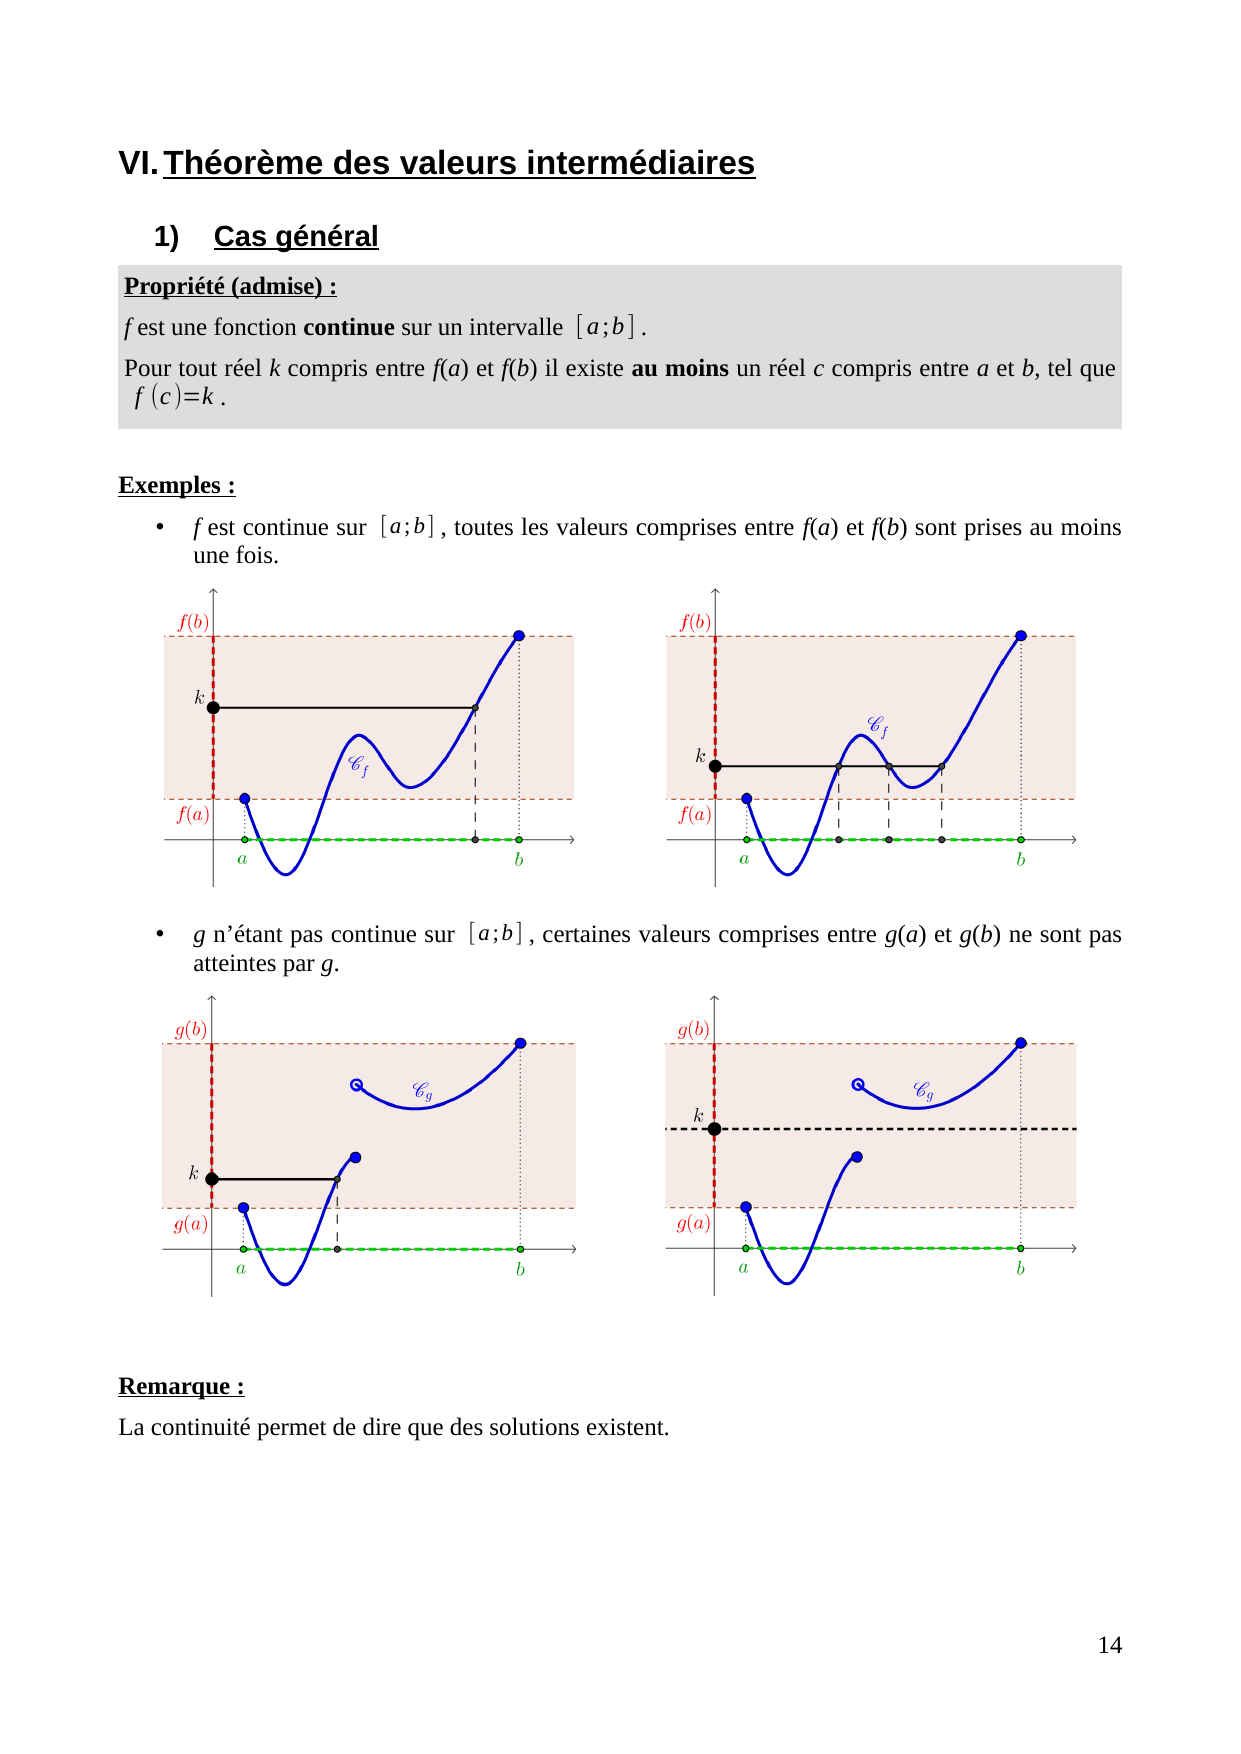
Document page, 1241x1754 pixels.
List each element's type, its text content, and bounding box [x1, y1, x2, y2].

table_header [620, 588, 1122, 919]
picture [164, 587, 574, 887]
list g n’étant pas continue sur , certaines valeurs comprises entre g(a) et g(b) ne sont pas atteintes par g. [156, 919, 1122, 977]
table_header [118, 582, 620, 587]
table_header Propriété (admise) : f est une fonction continue sur un intervalle . Pour tout réel k compris entre f(a) et f(b) il existe au moins un réel c compris entre a et b, tel que . [118, 265, 1122, 429]
table_header [118, 588, 620, 919]
text La continuité permet de dire que des solutions existent. [118, 1412, 1122, 1441]
picture [666, 587, 1077, 887]
table_header [118, 989, 620, 1330]
table_header [620, 989, 1122, 1330]
text Remarque : [118, 1371, 1122, 1400]
picture [665, 995, 1077, 1296]
list f est continue sur , toutes les valeurs comprises entre f(a) et f(b) sont prises au moins une fois. [156, 512, 1122, 569]
text Exemples : [118, 471, 1122, 499]
table_header [620, 582, 1122, 587]
subtitle Théorème des valeurs intermédiaires [118, 143, 1122, 182]
picture [162, 995, 577, 1297]
subtitle Cas général [153, 219, 1122, 253]
